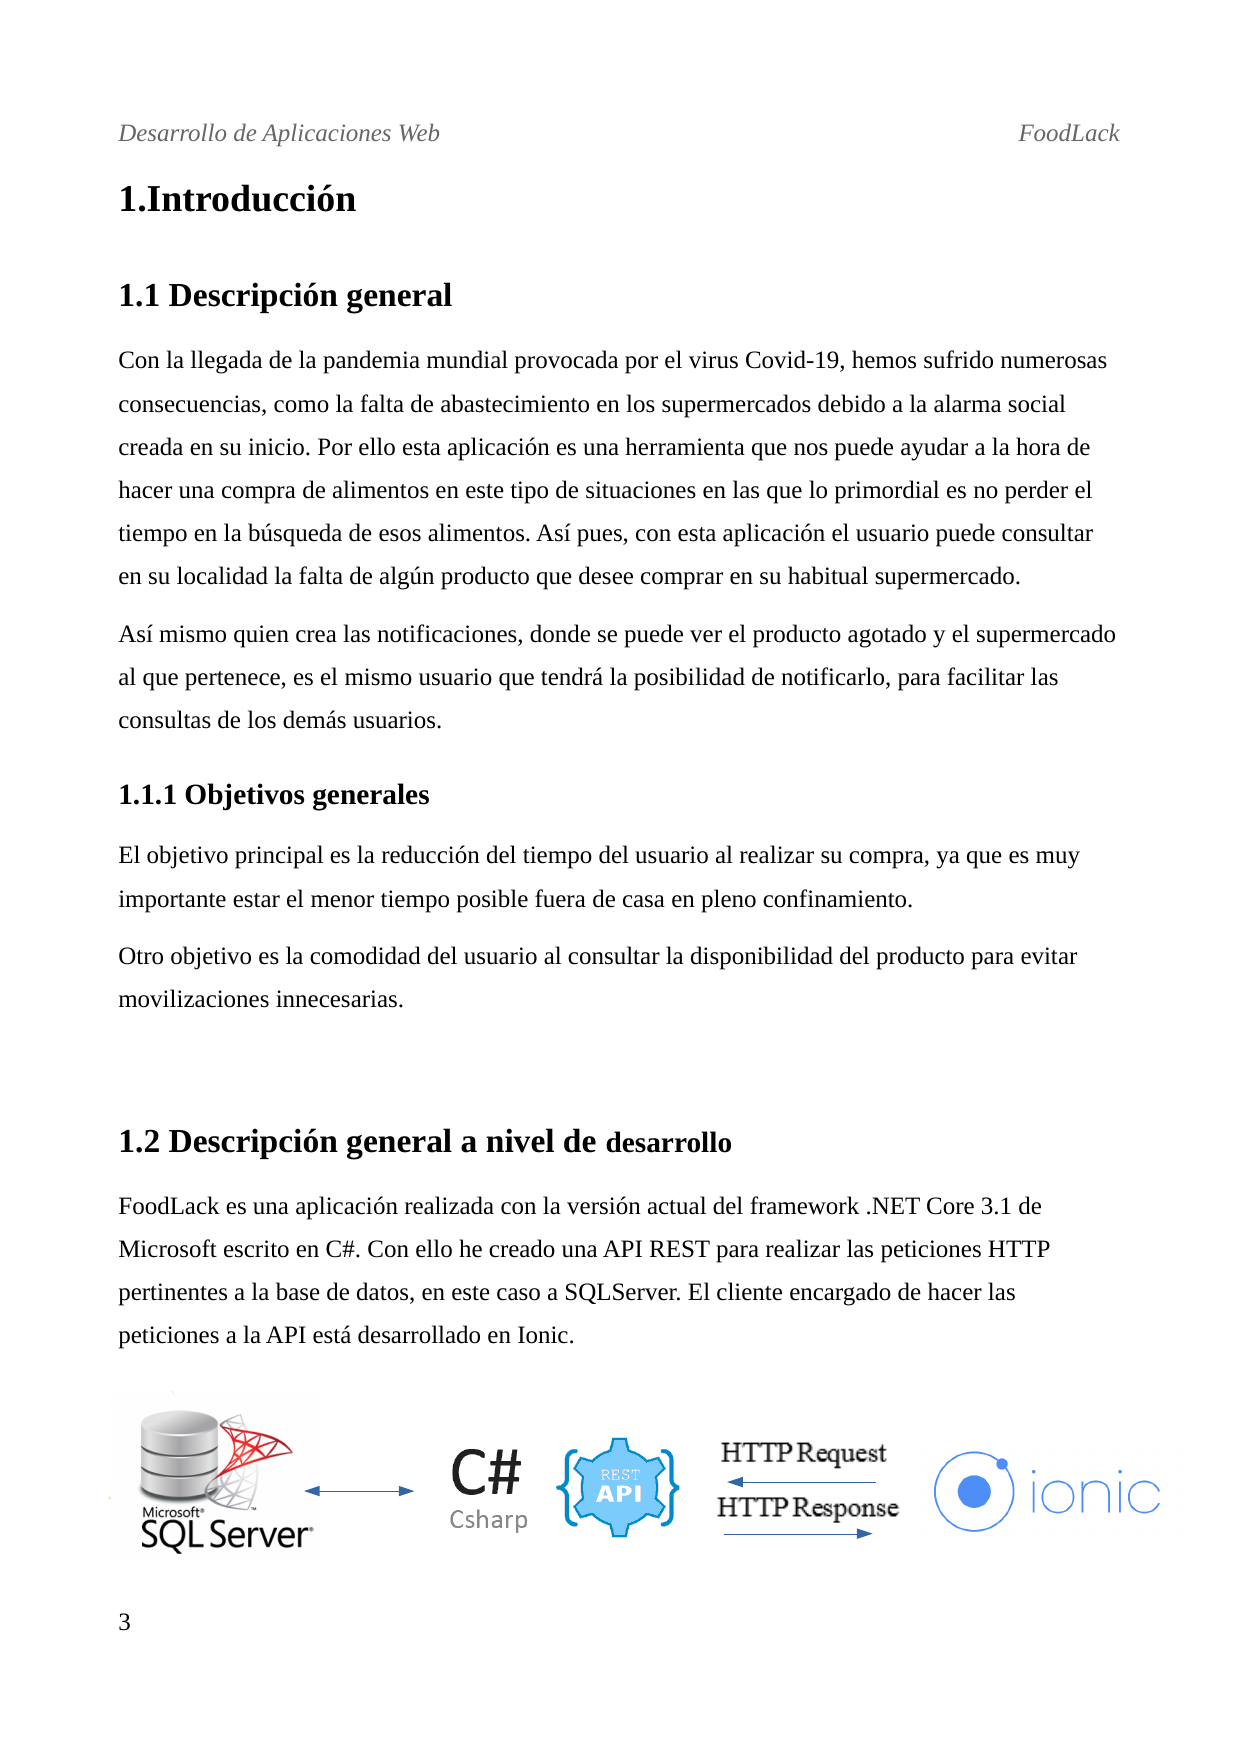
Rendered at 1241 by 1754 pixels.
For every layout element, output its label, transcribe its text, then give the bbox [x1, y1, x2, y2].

text Así mismo quien crea las notificaciones, donde se puede ver el producto agotado y el supermercado al que pertenece, es el mismo usuario que tendrá la posibilidad de notificarlo, para facilitar las consultas de los demás usuarios. [118, 619, 1122, 734]
subtitle 1.Introducción [118, 176, 1122, 220]
text El objetivo principal es la reducción del tiempo del usuario al realizar su compra, ya que es muy importante estar el menor tiempo posible fuera de casa en pleno confinamiento. [118, 841, 1122, 912]
picture [709, 1419, 904, 1471]
text FoodLack es una aplicación realizada con la versión actual del framework .NET Core 3.1 de Microsoft escrito en C#. Con ello he creado una API REST para realizar las peticiones HTTP pertinentes a la base de datos, en este caso a SQLServer. El cliente encargado de hacer las peticiones a la API está desarrollado en Ionic. [118, 1191, 1122, 1349]
subtitle 1.2 Descripción general a nivel de desarrollo [118, 1121, 1122, 1159]
picture [421, 1396, 680, 1564]
subtitle 1.1 Descripción general [118, 275, 1122, 314]
text Otro objetivo es la comodidad del usuario al consultar la disponibilidad del producto para evitar movilizaciones innecesarias. [118, 941, 1122, 1013]
text Con la llegada de la pandemia mundial provocada por el virus Covid-19, hemos sufrido numerosas consecuencias, como la falta de abastecimiento en los supermercados debido a la alarma social creada en su inicio. Por ello esta aplicación es una herramienta que nos puede ayudar a la hora de hacer una compra de alimentos en este tipo de situaciones en las que lo primordial es no perder el tiempo en la búsqueda de esos alimentos. Así pues, con esta aplicación el usuario puede consultar en su localidad la falta de algún producto que desee comprar en su habitual supermercado. [118, 346, 1122, 590]
picture [699, 1435, 1192, 1545]
subtitle 1.1.1 Objetivos generales [118, 777, 1122, 811]
picture [108, 1391, 320, 1561]
